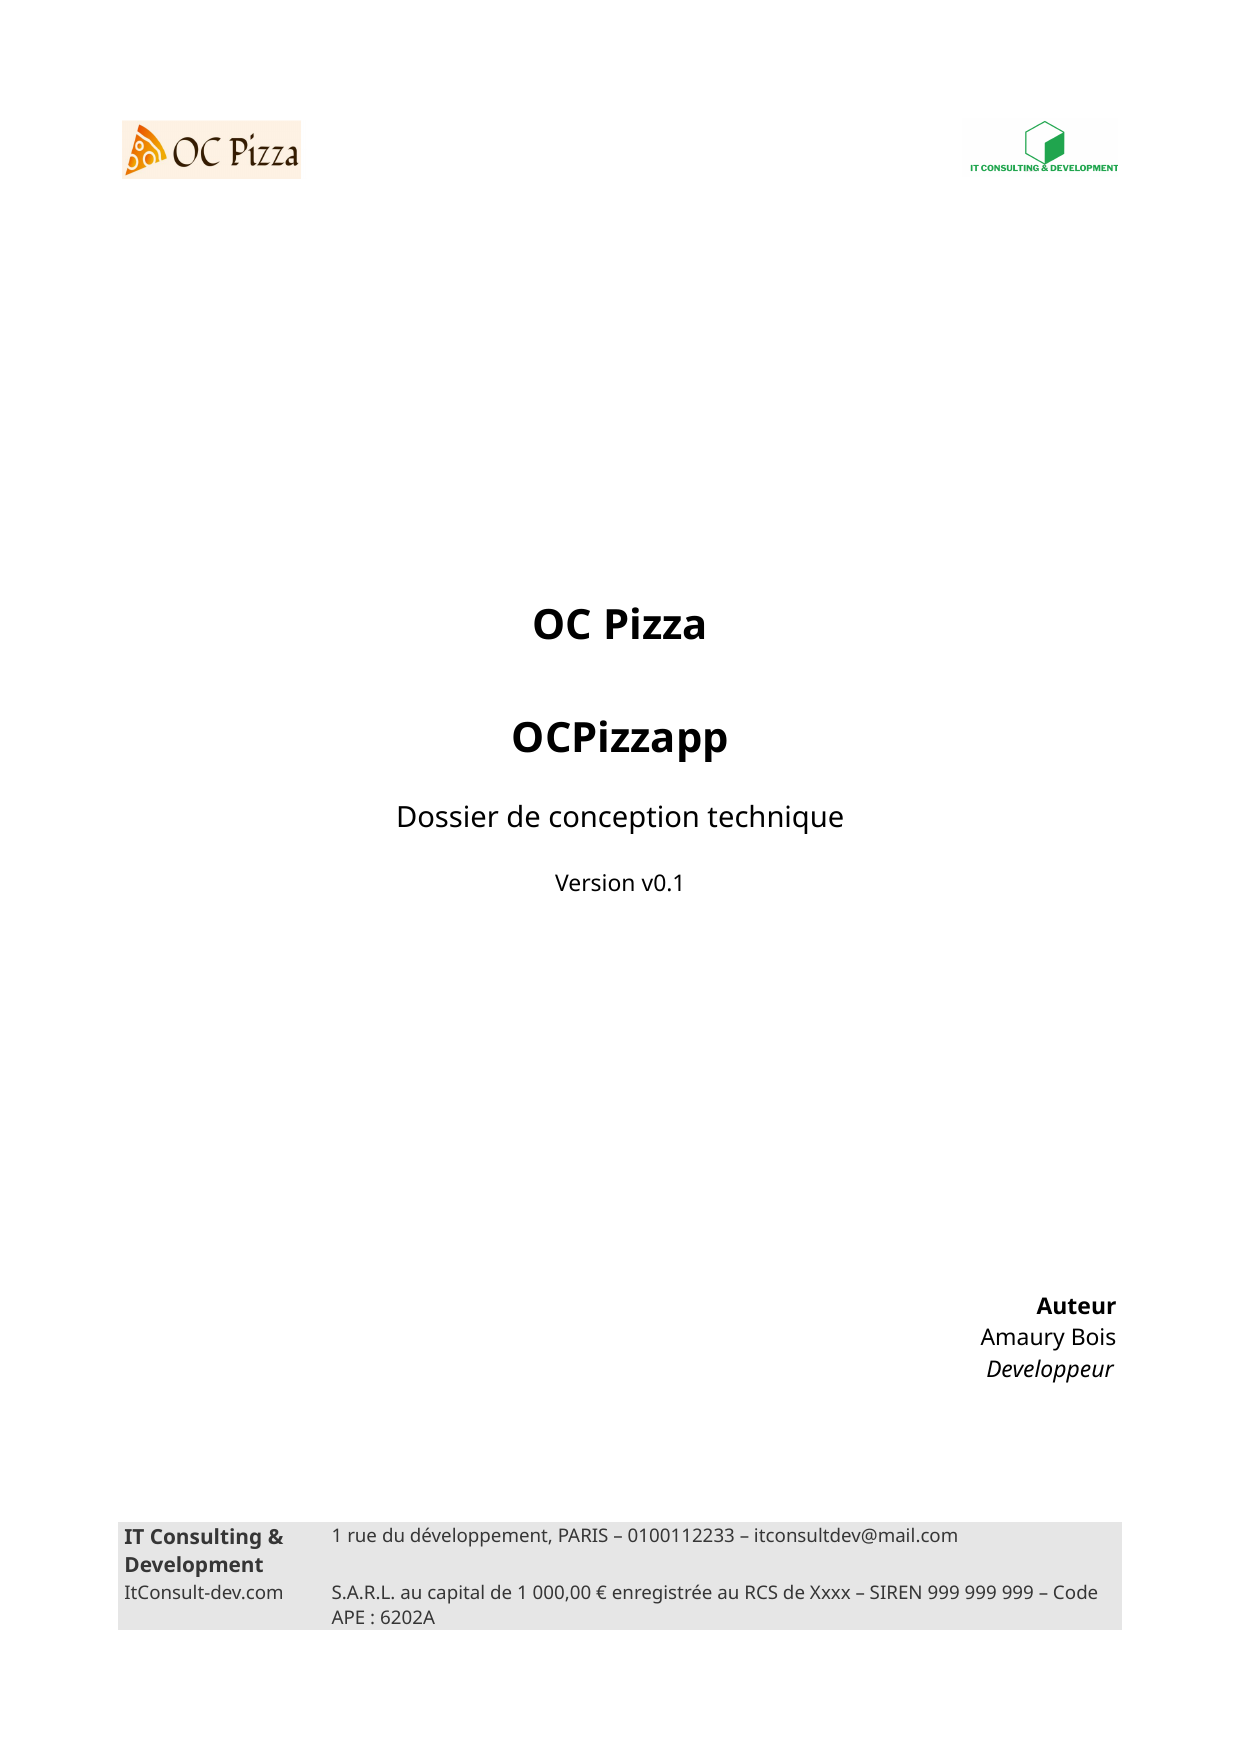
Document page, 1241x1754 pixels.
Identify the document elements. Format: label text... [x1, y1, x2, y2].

table_header OC Pizza OCPizzapp Dossier de conception technique Version v0.1 [118, 227, 1122, 1266]
picture [122, 120, 308, 179]
picture [962, 118, 1118, 177]
table_cell Auteur Amaury Bois Developpeur [118, 1266, 1122, 1408]
